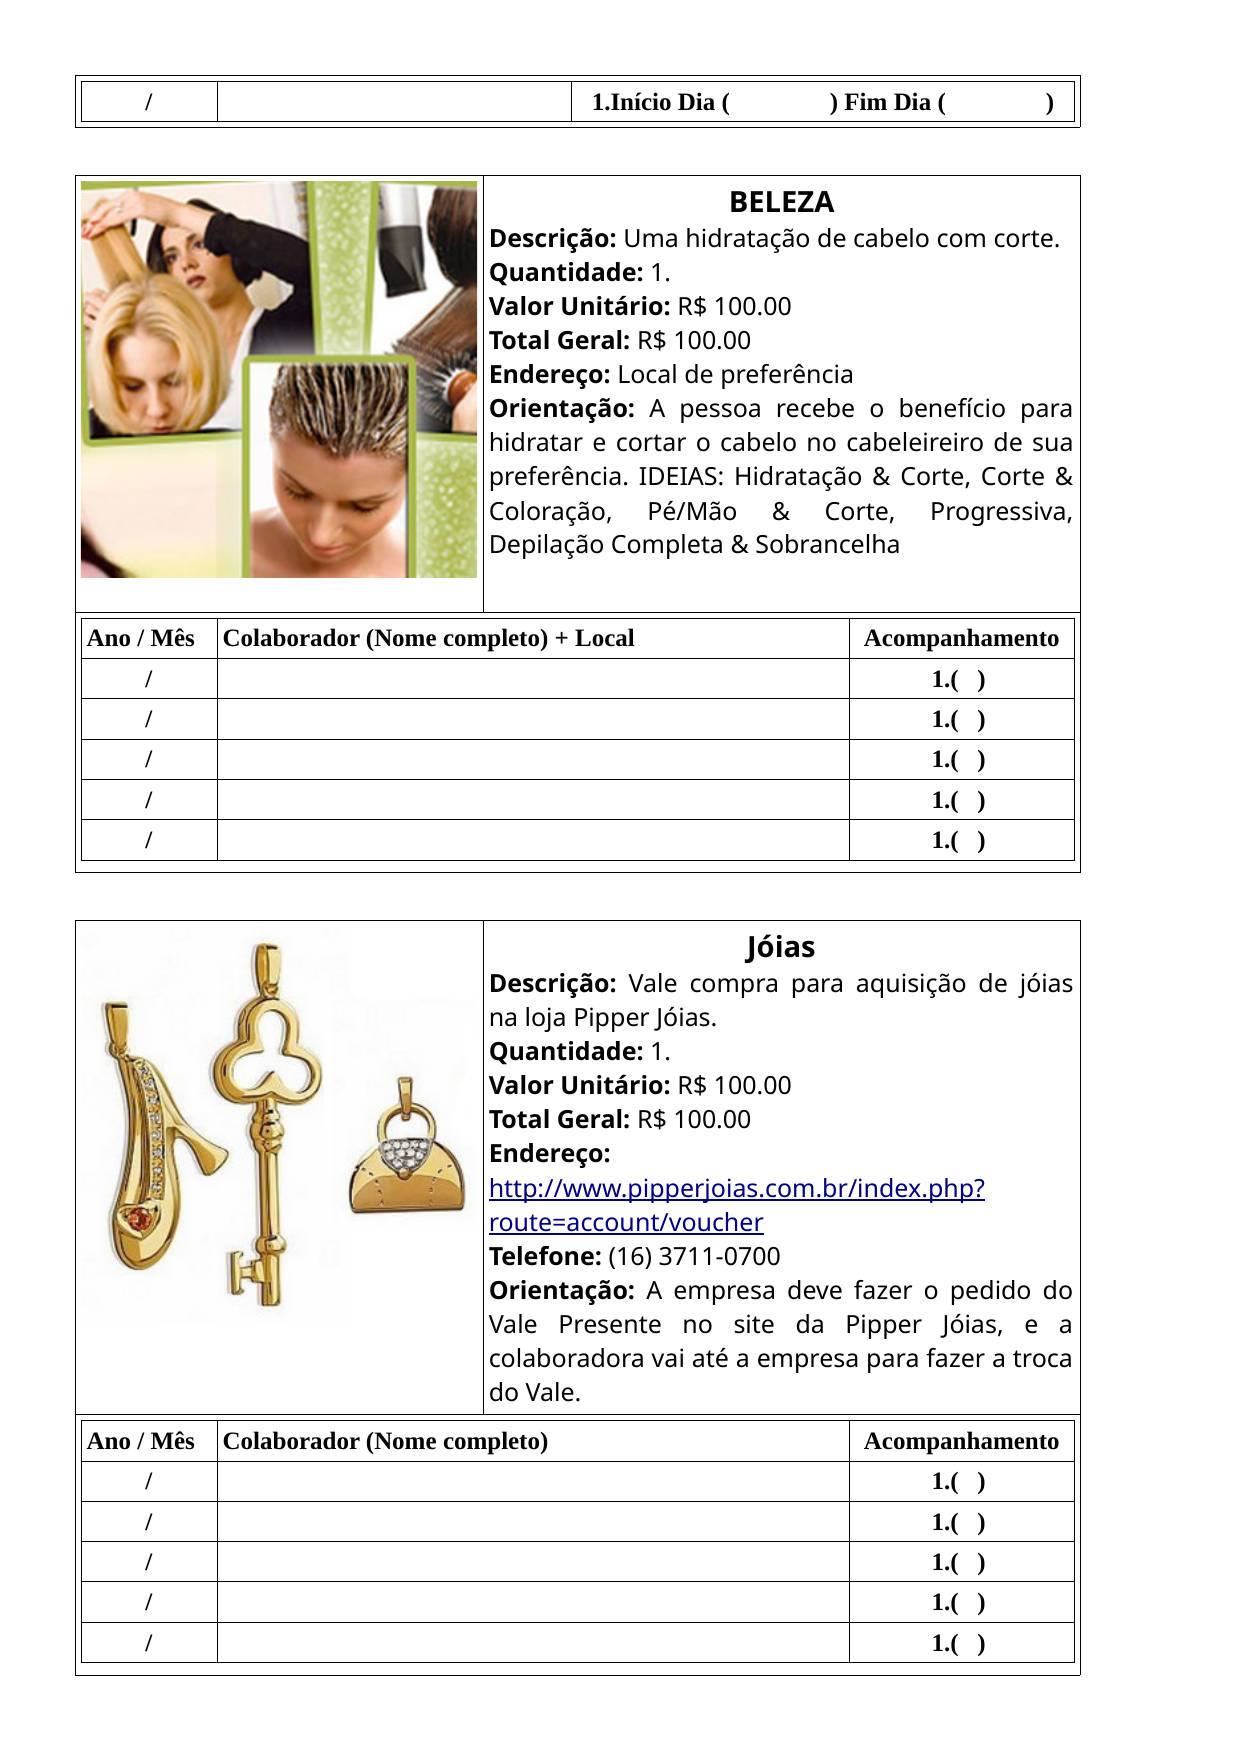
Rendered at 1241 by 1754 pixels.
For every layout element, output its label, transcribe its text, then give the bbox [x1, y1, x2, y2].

table_cell / [82, 820, 217, 859]
table_cell [218, 82, 571, 121]
table_cell 1.( ) [850, 1502, 1074, 1541]
table_cell 1.( ) [850, 740, 1074, 779]
table_cell / [82, 1623, 217, 1662]
table_cell [76, 1415, 1080, 1675]
table_cell 1.Início Dia ( ) Fim Dia ( ) [572, 82, 1074, 121]
table_cell 1.( ) [850, 1542, 1074, 1581]
table_cell / [82, 780, 217, 819]
picture [80, 926, 478, 1323]
table_cell / [82, 740, 217, 779]
table_cell [218, 699, 849, 738]
table_cell [76, 76, 1080, 127]
table_cell [76, 613, 1080, 872]
table_cell 1.( ) [850, 1462, 1074, 1501]
table_cell / [82, 1502, 217, 1541]
table_cell / [82, 699, 217, 738]
table_header Jóias Descrição: Vale compra para aquisição de jóias na loja Pipper Jóias. Quantidade: 1. Valor Unitário: R$ 100.00 Total Geral: R$ 100.00 Endereço: http://www.pipperjoias.com.br/index.php?route=account/voucher Telefone: (16) 3711-0700 Orientação: A empresa deve fazer o pedido do Vale Presente no site da Pipper Jóias, e a colaboradora vai até a empresa para fazer a troca do Vale. [484, 921, 1080, 1414]
table_header [76, 176, 483, 612]
table_cell 1.( ) [850, 699, 1074, 738]
table_header Acompanhamento [850, 1421, 1074, 1461]
table_cell [218, 740, 849, 779]
table_header Ano / Mês [82, 619, 217, 658]
table_cell 1.( ) [850, 780, 1074, 819]
table_header Ano / Mês [82, 1421, 217, 1461]
table_cell [218, 820, 849, 859]
table_cell [218, 659, 849, 698]
table_cell [218, 1582, 849, 1622]
table_header Colaborador (Nome completo) [218, 1421, 849, 1461]
table_cell 1.( ) [850, 1623, 1074, 1662]
table_cell 1.( ) [850, 659, 1074, 698]
table_cell [218, 1502, 849, 1541]
table_cell [218, 1542, 849, 1581]
table_header Acompanhamento [850, 619, 1074, 658]
table_cell / [82, 659, 217, 698]
table_cell 1.( ) [850, 1582, 1074, 1622]
table_header [76, 1323, 483, 1414]
table_cell / [82, 82, 217, 121]
table_cell 1.( ) [850, 820, 1074, 859]
table_cell / [82, 1462, 217, 1501]
table_header BELEZA Descrição: Uma hidratação de cabelo com corte. Quantidade: 1. Valor Unitário: R$ 100.00 Total Geral: R$ 100.00 Endereço: Local de preferência Orientação: A pessoa recebe o benefício para hidratar e cortar o cabelo no cabeleireiro de sua preferência. IDEIAS: Hidratação & Corte, Corte & Coloração, Pé/Mão & Corte, Progressiva, Depilação Completa & Sobrancelha [484, 176, 1080, 612]
table_cell [218, 1462, 849, 1501]
table_header Colaborador (Nome completo) + Local [218, 619, 849, 658]
table_cell / [82, 1542, 217, 1581]
picture [80, 181, 478, 578]
table_header [76, 921, 483, 1322]
table_cell / [82, 1582, 217, 1622]
table_cell [218, 1623, 849, 1662]
table_cell [218, 780, 849, 819]
